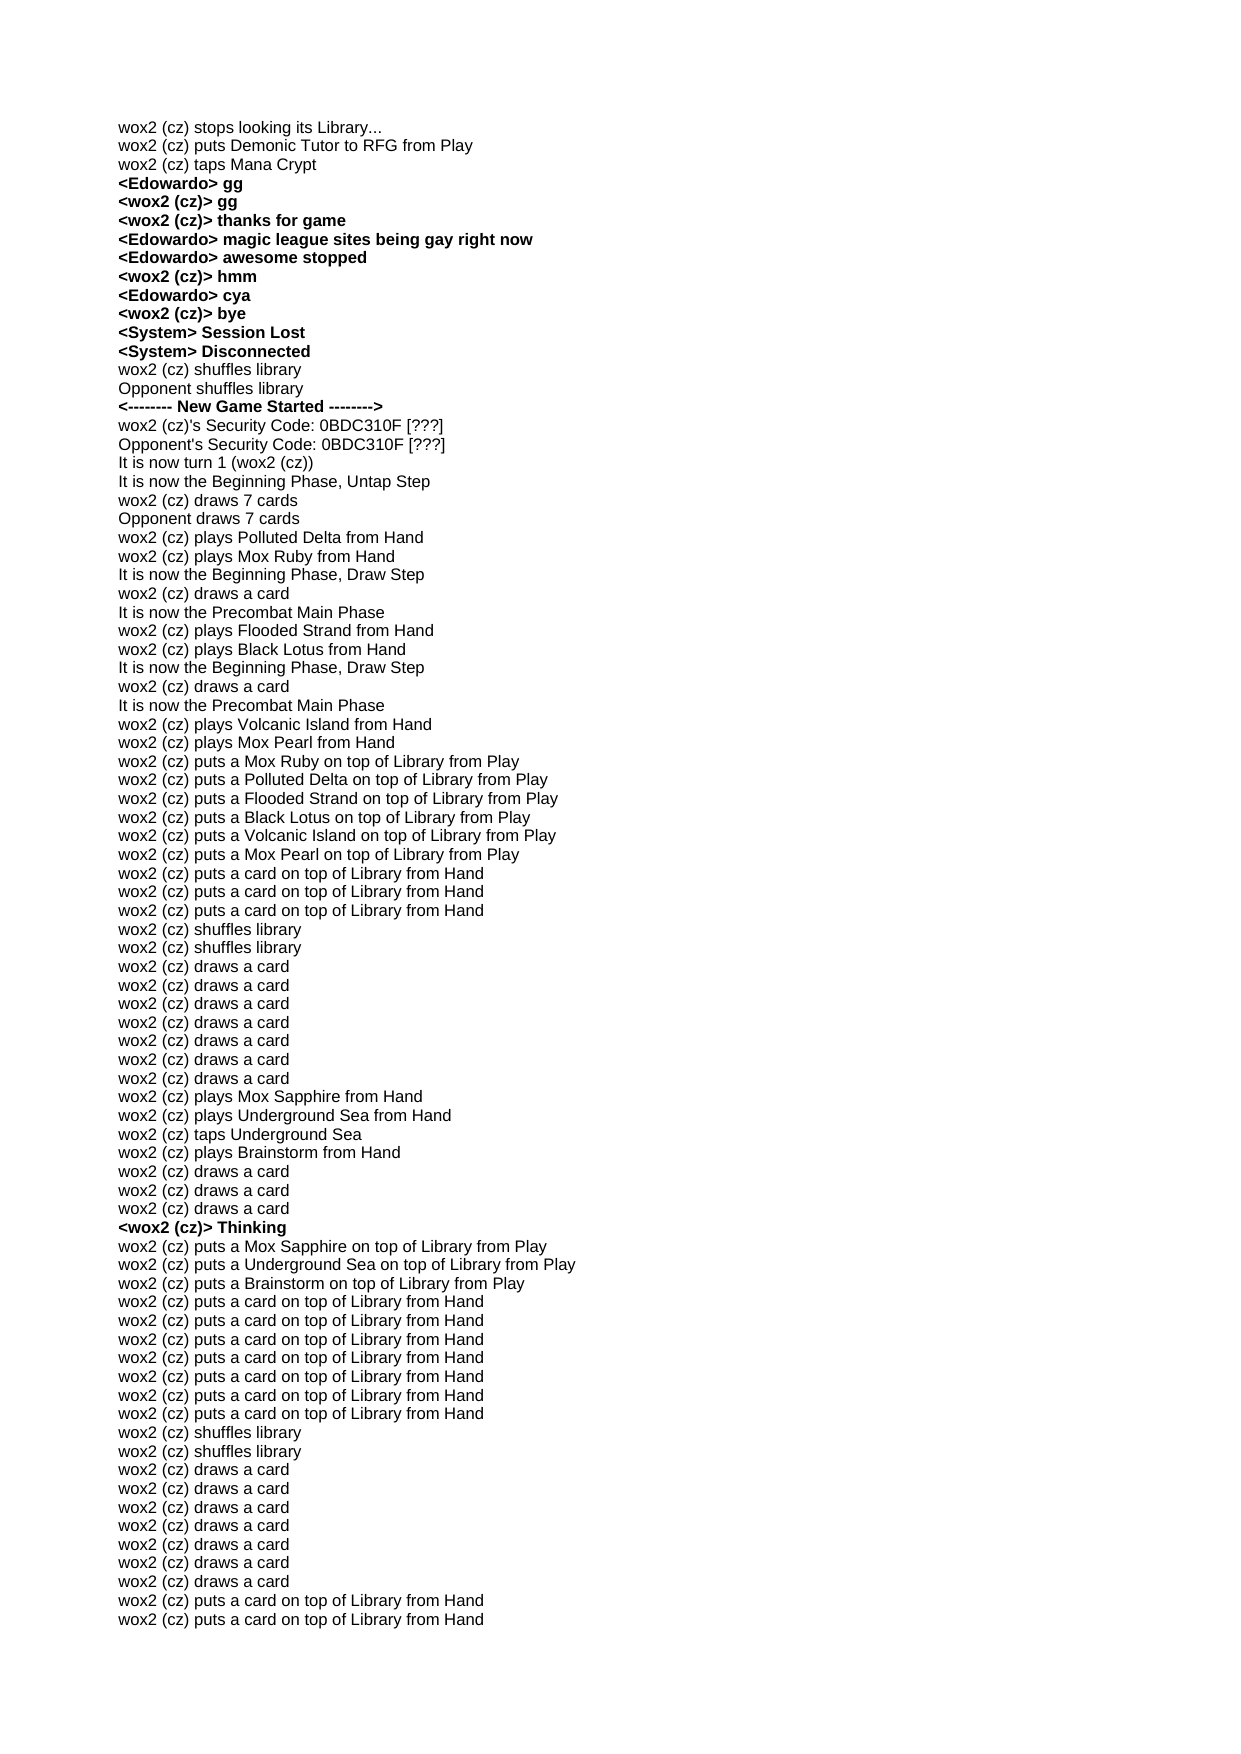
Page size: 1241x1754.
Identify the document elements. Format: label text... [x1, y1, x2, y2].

text wox2 (cz) plays Underground Sea from Hand [118, 1106, 1122, 1125]
text <wox2 (cz)> hmm [118, 267, 1122, 286]
text wox2 (cz) puts a card on top of Library from Hand [118, 1405, 1122, 1423]
text wox2 (cz) taps Mana Crypt [118, 155, 1122, 174]
text wox2 (cz) draws a card [118, 1032, 1122, 1050]
text Opponent shuffles library [118, 379, 1122, 398]
text It is now the Beginning Phase, Untap Step [118, 472, 1122, 491]
text wox2 (cz) plays Mox Sapphire from Hand [118, 1088, 1122, 1106]
text It is now the Beginning Phase, Draw Step [118, 659, 1122, 677]
text <wox2 (cz)> bye [118, 304, 1122, 323]
text wox2 (cz) draws a card [118, 1517, 1122, 1535]
text wox2 (cz) puts a card on top of Library from Hand [118, 1330, 1122, 1349]
text <wox2 (cz)> gg [118, 193, 1122, 211]
text It is now the Beginning Phase, Draw Step [118, 566, 1122, 584]
text wox2 (cz) draws a card [118, 1181, 1122, 1199]
text wox2 (cz) draws a card [118, 1554, 1122, 1572]
text wox2 (cz) draws a card [118, 1572, 1122, 1591]
text wox2 (cz) plays Mox Pearl from Hand [118, 733, 1122, 752]
text <-------- New Game Started --------> [118, 398, 1122, 416]
text Opponent draws 7 cards [118, 510, 1122, 528]
text wox2 (cz) draws a card [118, 1069, 1122, 1088]
text wox2 (cz) plays Polluted Delta from Hand [118, 528, 1122, 547]
text wox2 (cz) puts a Mox Ruby on top of Library from Play [118, 752, 1122, 771]
text wox2 (cz) puts a card on top of Library from Hand [118, 1367, 1122, 1386]
text wox2 (cz) shuffles library [118, 920, 1122, 938]
text wox2 (cz) draws a card [118, 994, 1122, 1013]
text wox2 (cz) puts a card on top of Library from Hand [118, 883, 1122, 901]
text wox2 (cz) puts a Mox Pearl on top of Library from Play [118, 845, 1122, 864]
text <Edowardo> cya [118, 286, 1122, 304]
text wox2 (cz) puts a Black Lotus on top of Library from Play [118, 808, 1122, 827]
text <wox2 (cz)> thanks for game [118, 211, 1122, 230]
text wox2 (cz) puts a card on top of Library from Hand [118, 864, 1122, 883]
text wox2 (cz) puts a Polluted Delta on top of Library from Play [118, 771, 1122, 789]
text wox2 (cz) draws a card [118, 957, 1122, 976]
text <wox2 (cz)> Thinking [118, 1218, 1122, 1237]
text wox2 (cz) draws 7 cards [118, 491, 1122, 510]
text wox2 (cz) plays Volcanic Island from Hand [118, 715, 1122, 733]
text wox2 (cz) draws a card [118, 1013, 1122, 1032]
text <Edowardo> magic league sites being gay right now [118, 230, 1122, 249]
text <System> Disconnected [118, 342, 1122, 361]
text wox2 (cz) draws a card [118, 976, 1122, 994]
text wox2 (cz) plays Flooded Strand from Hand [118, 622, 1122, 640]
text wox2 (cz) draws a card [118, 1535, 1122, 1554]
text wox2 (cz) puts a Underground Sea on top of Library from Play [118, 1256, 1122, 1274]
text wox2 (cz) plays Mox Ruby from Hand [118, 547, 1122, 566]
text wox2 (cz) stops looking its Library... [118, 118, 1122, 137]
text wox2 (cz)'s Security Code: 0BDC310F [???] [118, 416, 1122, 435]
text wox2 (cz) puts a card on top of Library from Hand [118, 1293, 1122, 1311]
text wox2 (cz) puts a card on top of Library from Hand [118, 1349, 1122, 1367]
text wox2 (cz) plays Black Lotus from Hand [118, 640, 1122, 659]
text wox2 (cz) puts a card on top of Library from Hand [118, 1311, 1122, 1330]
text wox2 (cz) puts a card on top of Library from Hand [118, 1386, 1122, 1405]
text <Edowardo> gg [118, 174, 1122, 193]
text wox2 (cz) draws a card [118, 1498, 1122, 1517]
text <Edowardo> awesome stopped [118, 249, 1122, 267]
text wox2 (cz) draws a card [118, 1479, 1122, 1498]
text wox2 (cz) draws a card [118, 1461, 1122, 1479]
text wox2 (cz) draws a card [118, 1199, 1122, 1218]
text Opponent's Security Code: 0BDC310F [???] [118, 435, 1122, 454]
text wox2 (cz) draws a card [118, 1162, 1122, 1181]
text wox2 (cz) draws a card [118, 677, 1122, 696]
text wox2 (cz) puts a card on top of Library from Hand [118, 1591, 1122, 1610]
text wox2 (cz) plays Brainstorm from Hand [118, 1144, 1122, 1162]
text wox2 (cz) shuffles library [118, 938, 1122, 957]
text wox2 (cz) shuffles library [118, 1442, 1122, 1461]
text wox2 (cz) puts a card on top of Library from Hand [118, 1610, 1122, 1628]
text wox2 (cz) puts a Mox Sapphire on top of Library from Play [118, 1237, 1122, 1256]
text wox2 (cz) shuffles library [118, 1423, 1122, 1442]
text wox2 (cz) puts a Volcanic Island on top of Library from Play [118, 827, 1122, 845]
text wox2 (cz) puts a Brainstorm on top of Library from Play [118, 1274, 1122, 1293]
text wox2 (cz) draws a card [118, 1050, 1122, 1069]
text wox2 (cz) puts a Flooded Strand on top of Library from Play [118, 789, 1122, 808]
text wox2 (cz) puts a card on top of Library from Hand [118, 901, 1122, 920]
text <System> Session Lost [118, 323, 1122, 342]
text wox2 (cz) shuffles library [118, 361, 1122, 379]
text It is now turn 1 (wox2 (cz)) [118, 454, 1122, 472]
text wox2 (cz) puts Demonic Tutor to RFG from Play [118, 137, 1122, 155]
text It is now the Precombat Main Phase [118, 696, 1122, 715]
text It is now the Precombat Main Phase [118, 603, 1122, 622]
text wox2 (cz) taps Underground Sea [118, 1125, 1122, 1144]
text wox2 (cz) draws a card [118, 584, 1122, 603]
